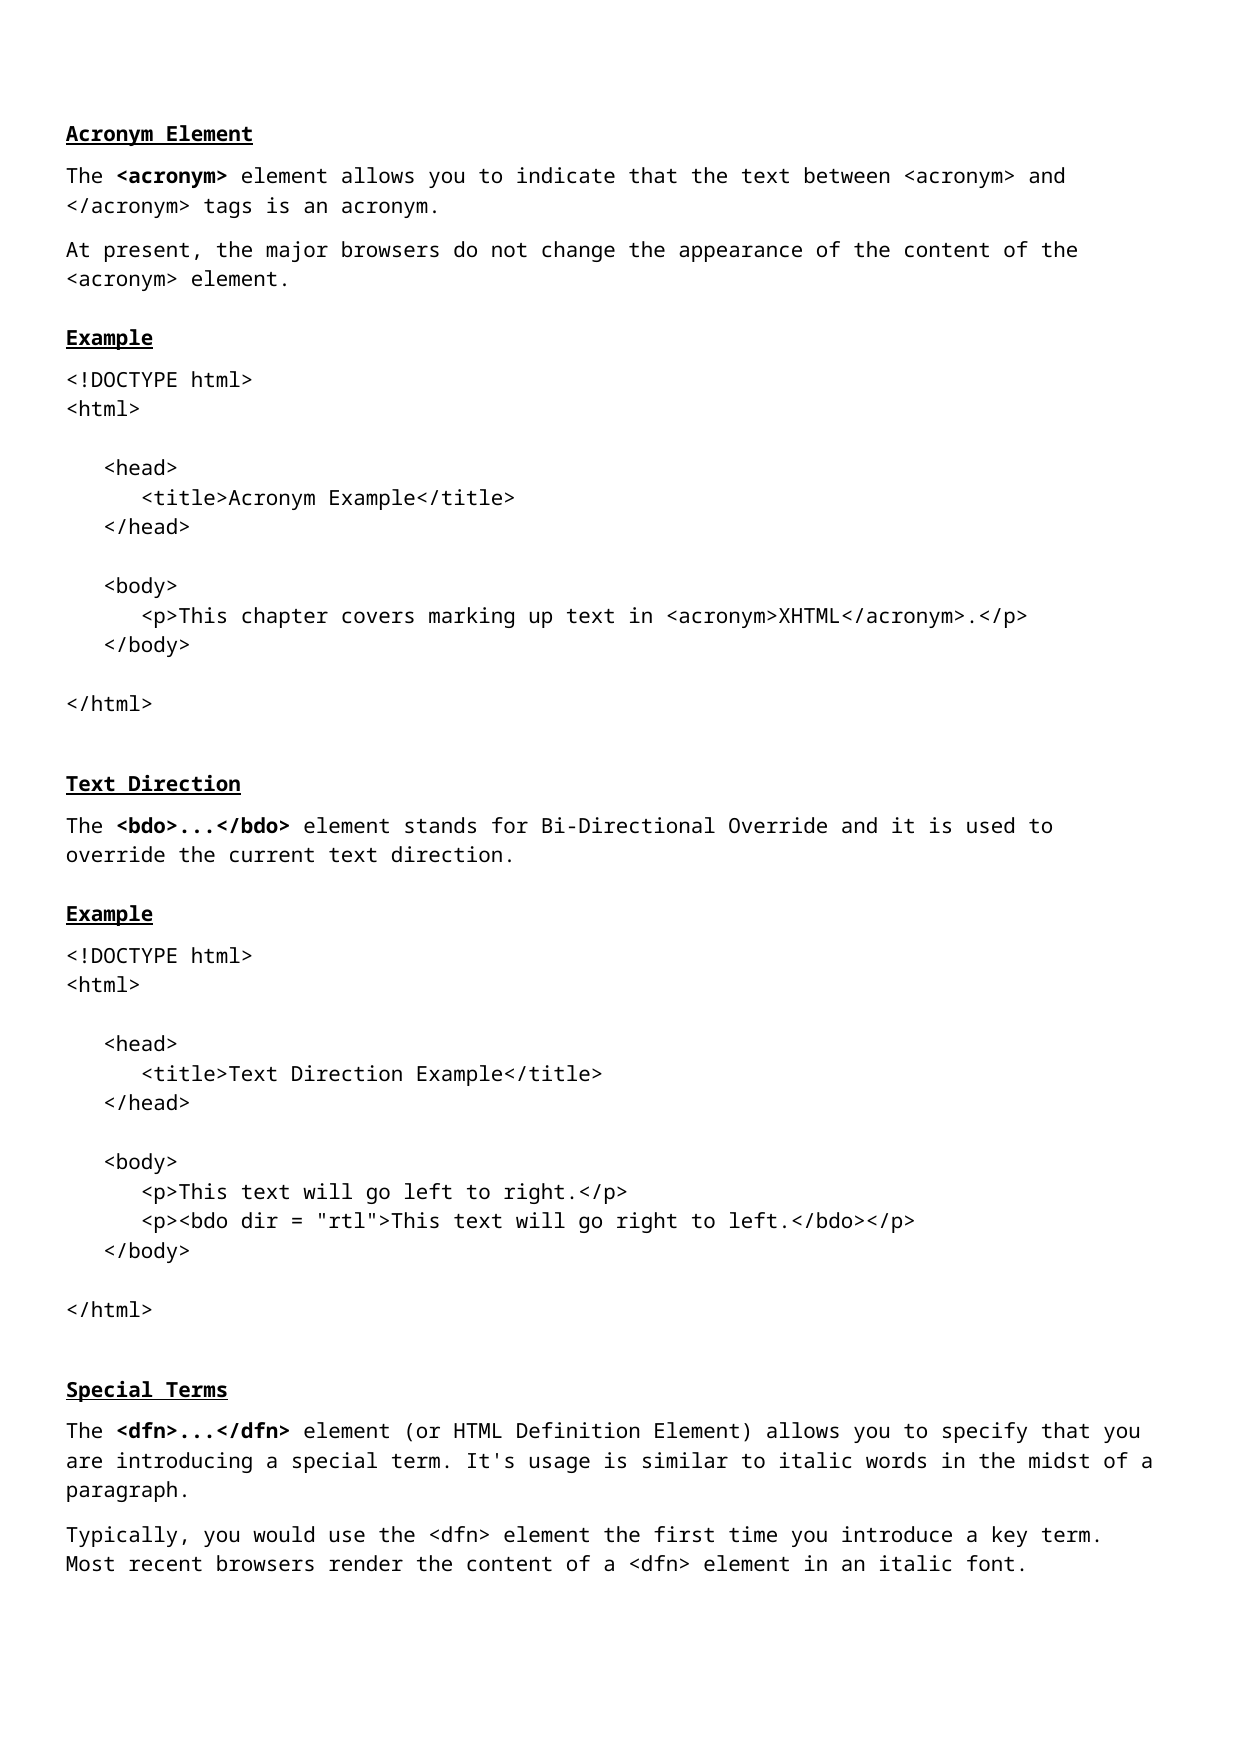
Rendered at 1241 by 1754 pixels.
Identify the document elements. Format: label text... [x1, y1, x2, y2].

text The <acronym> element allows you to indicate that the text between <acronym> and </acronym> tags is an acronym. [66, 160, 1158, 219]
subtitle Special Terms [66, 1373, 1158, 1403]
subtitle Example [66, 898, 1158, 927]
text </head> [66, 511, 1158, 541]
text Typically, you would use the <dfn> element the first time you introduce a key term. Most recent browsers render the content of a <dfn> element in an italic font. [66, 1518, 1158, 1577]
text <body> [66, 570, 1158, 599]
text <p><bdo dir = "rtl">This text will go right to left.</bdo></p> [66, 1205, 1158, 1235]
text </html> [66, 1294, 1158, 1323]
text <!DOCTYPE html> [66, 940, 1158, 969]
text The <dfn>...</dfn> element (or HTML Definition Element) allows you to specify that you are introducing a special term. It's usage is similar to italic words in the midst of a paragraph. [66, 1415, 1158, 1504]
text </body> [66, 629, 1158, 658]
text <head> [66, 452, 1158, 482]
text <p>This text will go left to right.</p> [66, 1176, 1158, 1205]
subtitle Acronym Element [66, 118, 1158, 148]
text <title>Acronym Example</title> [66, 482, 1158, 511]
subtitle Text Direction [66, 768, 1158, 797]
text </body> [66, 1235, 1158, 1264]
subtitle Example [66, 322, 1158, 351]
text <!DOCTYPE html> [66, 364, 1158, 393]
text The <bdo>...</bdo> element stands for Bi-Directional Override and it is used to override the current text direction. [66, 810, 1158, 869]
text <head> [66, 1028, 1158, 1058]
text <body> [66, 1146, 1158, 1176]
text </html> [66, 688, 1158, 717]
text <html> [66, 969, 1158, 999]
text <p>This chapter covers marking up text in <acronym>XHTML</acronym>.</p> [66, 599, 1158, 629]
text </head> [66, 1087, 1158, 1117]
text <html> [66, 393, 1158, 423]
text At present, the major browsers do not change the appearance of the content of the <acronym> element. [66, 234, 1158, 293]
text <title>Text Direction Example</title> [66, 1058, 1158, 1087]
